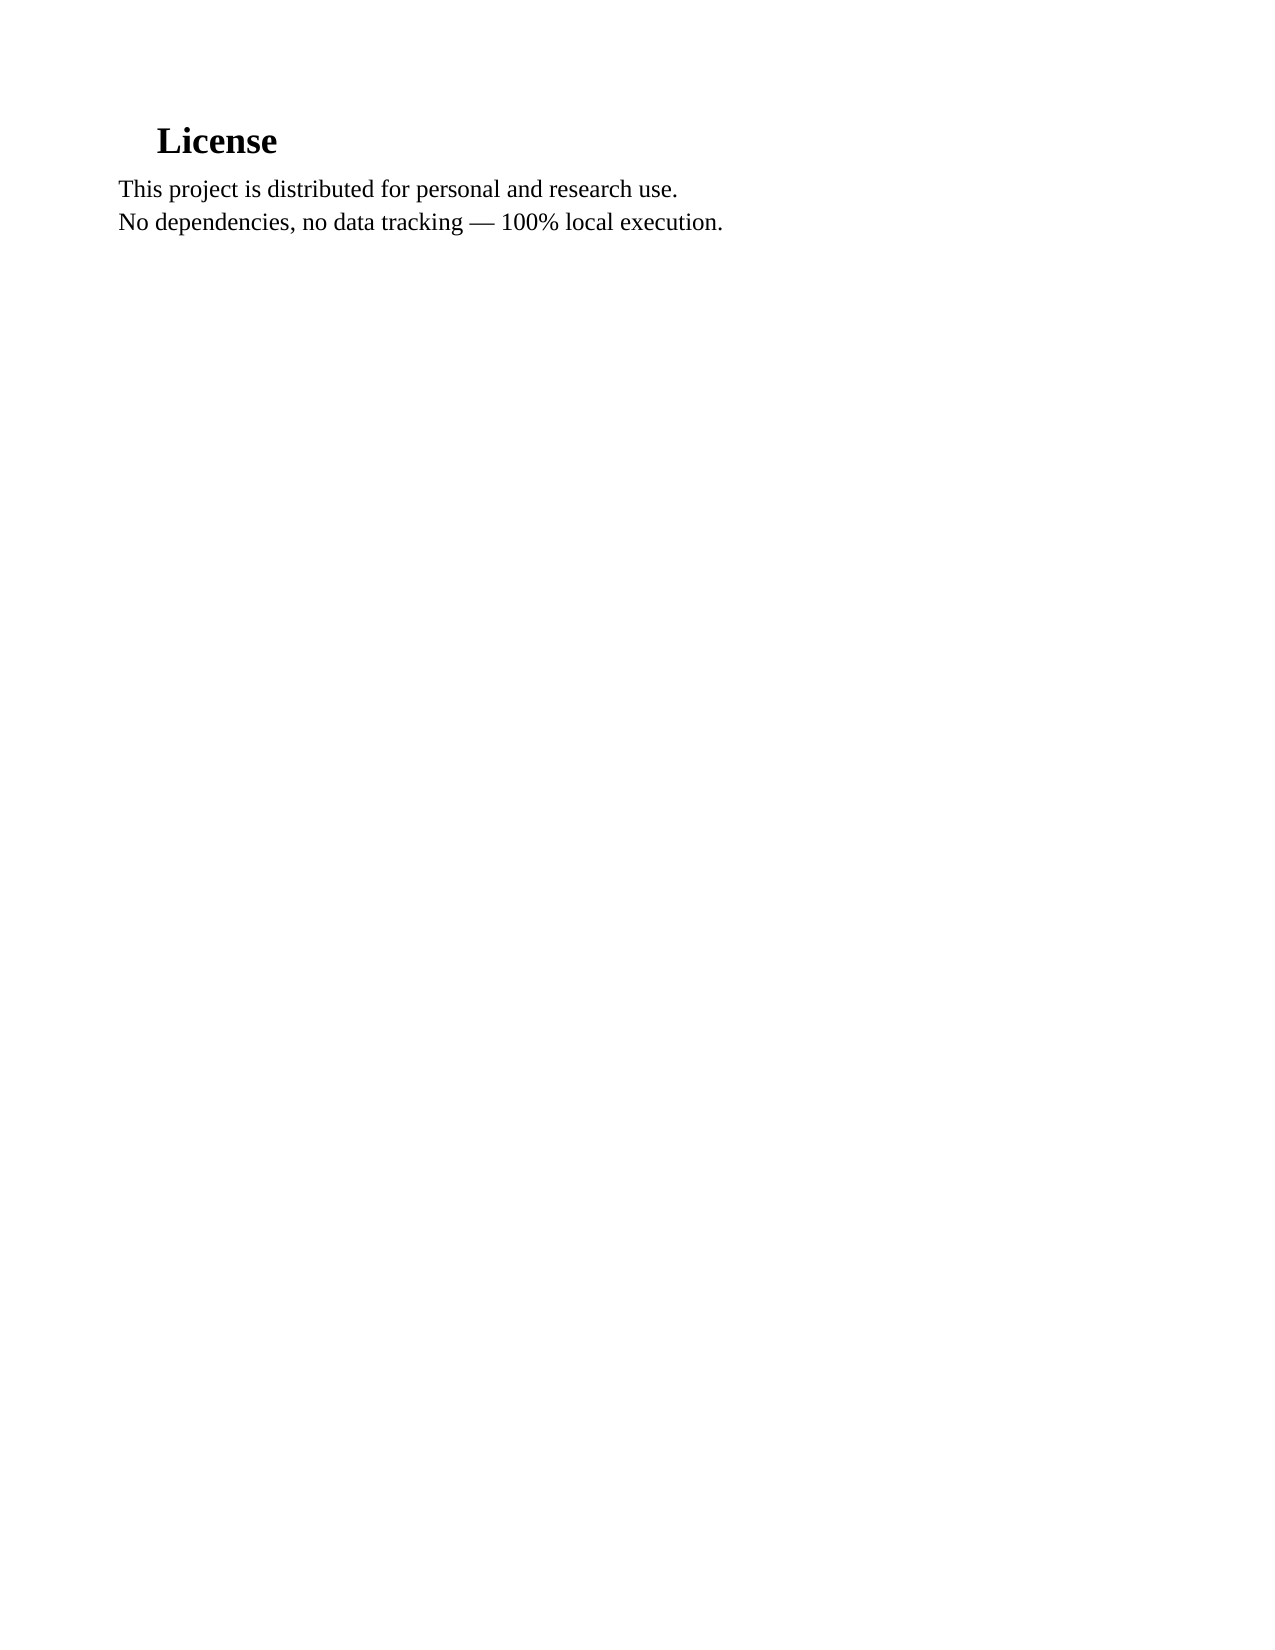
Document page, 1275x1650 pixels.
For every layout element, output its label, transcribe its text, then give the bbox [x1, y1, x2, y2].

subtitle 📄 License [118, 118, 1157, 161]
text This project is distributed for personal and research use. No dependencies, no data tracking — 100% local execution. [118, 174, 1157, 236]
